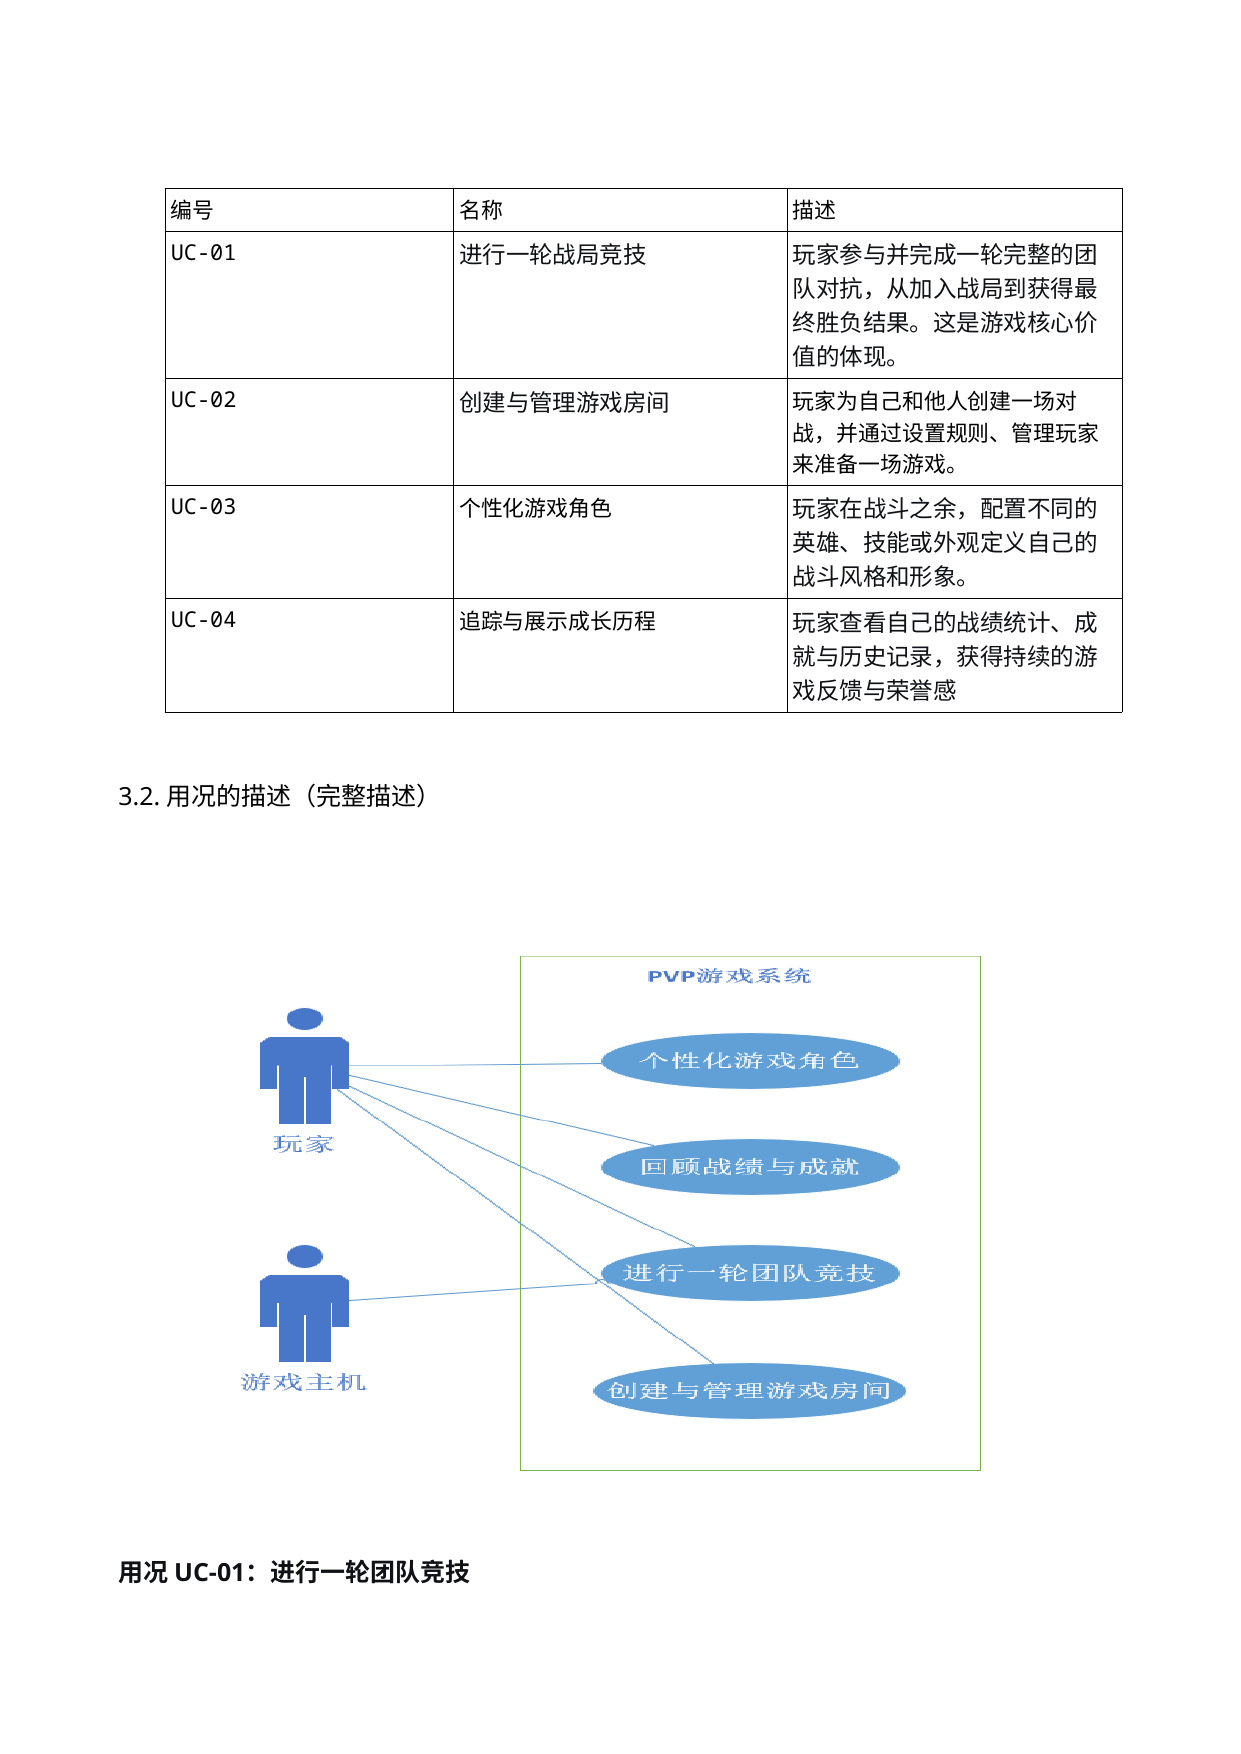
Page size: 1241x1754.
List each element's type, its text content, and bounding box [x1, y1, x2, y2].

table_cell 玩家查看自己的战绩统计、成就与历史记录，获得持续的游戏反馈与荣誉感 [788, 599, 1122, 712]
table_header 编号 [166, 189, 453, 231]
table_cell 追踪与展示成长历程 [454, 599, 787, 712]
table_cell 玩家在战斗之余，配置不同的英雄、技能或外观定义自己的战斗风格和形象。 [788, 486, 1122, 598]
table_cell UC-04 [166, 599, 453, 712]
subtitle 用况的描述（完整描述） [118, 777, 1122, 813]
table_cell UC-03 [166, 486, 453, 598]
table_cell UC-02 [166, 379, 453, 485]
subtitle 用况 UC-01：进行一轮团队竞技 [118, 1552, 1122, 1589]
table_cell 玩家为自己和他人创建一场对战，并通过设置规则、管理玩家来准备一场游戏。 [788, 379, 1122, 485]
table_cell UC-01 [166, 232, 453, 378]
table_cell 创建与管理游戏房间 [454, 379, 787, 485]
table_header 名称 [454, 189, 787, 231]
table_header 描述 [788, 189, 1122, 231]
picture [159, 902, 1082, 1502]
table_cell 个性化游戏角色 [454, 486, 787, 598]
table_cell 进行一轮战局竞技 [454, 232, 787, 378]
table_cell 玩家参与并完成一轮完整的团队对抗，从加入战局到获得最终胜负结果。这是游戏核心价值的体现。 [788, 232, 1122, 378]
